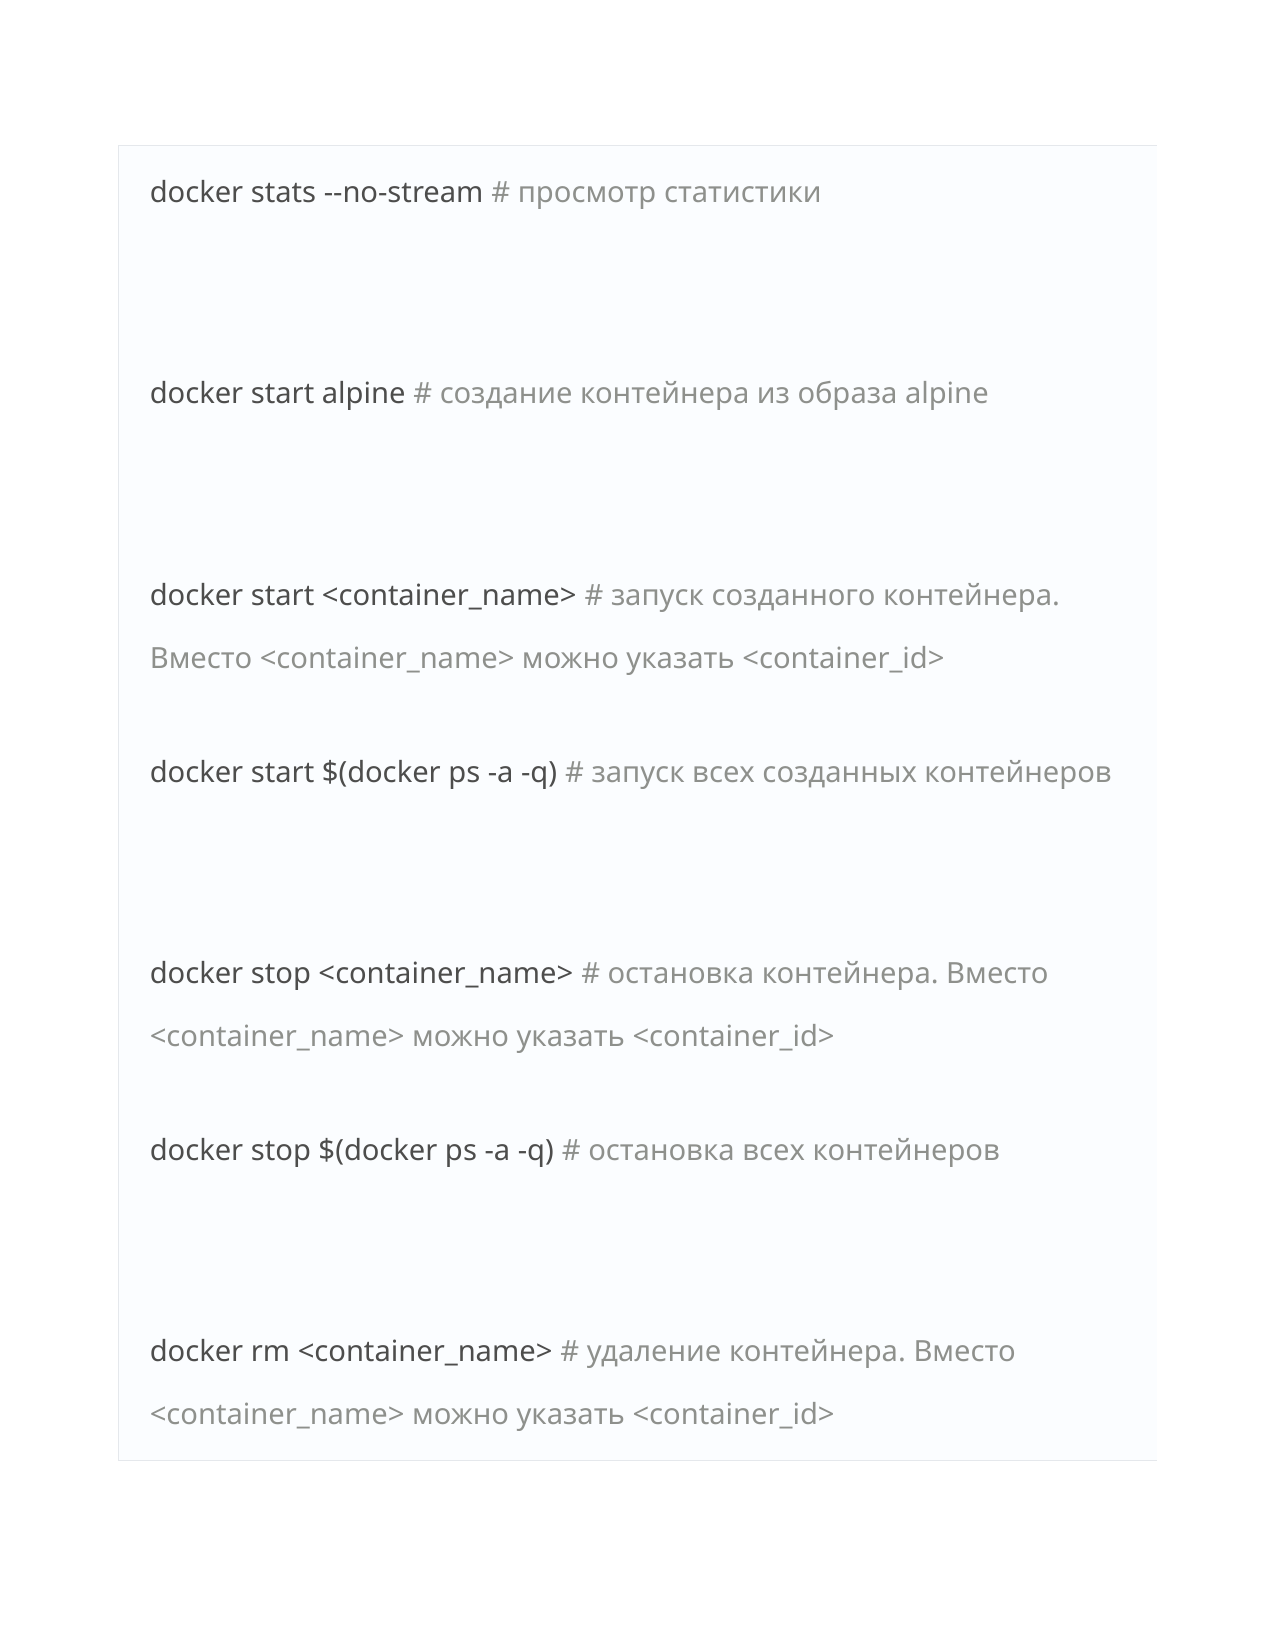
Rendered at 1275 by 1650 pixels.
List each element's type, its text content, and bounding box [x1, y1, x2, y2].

text docker start $(docker ps -a -q) # запуск всех созданных контейнеров [119, 724, 1157, 791]
text docker start alpine # создание контейнера из образа alpine [119, 346, 1157, 412]
text docker stop $(docker ps -a -q) # остановка всех контейнеров [119, 1102, 1157, 1169]
text docker stop <container_name> # остановка контейнера. Вместо <container_name> можно указать <container_id> [119, 925, 1157, 1055]
text docker start <container_name> # запуск созданного контейнера. Вместо <container_name> можно указать <container_id> [119, 547, 1157, 677]
text docker stats --no-stream # просмотр статистики [119, 146, 1157, 211]
text docker rm <container_name> # удаление контейнера. Вместо <container_name> можно указать <container_id> [119, 1303, 1157, 1460]
